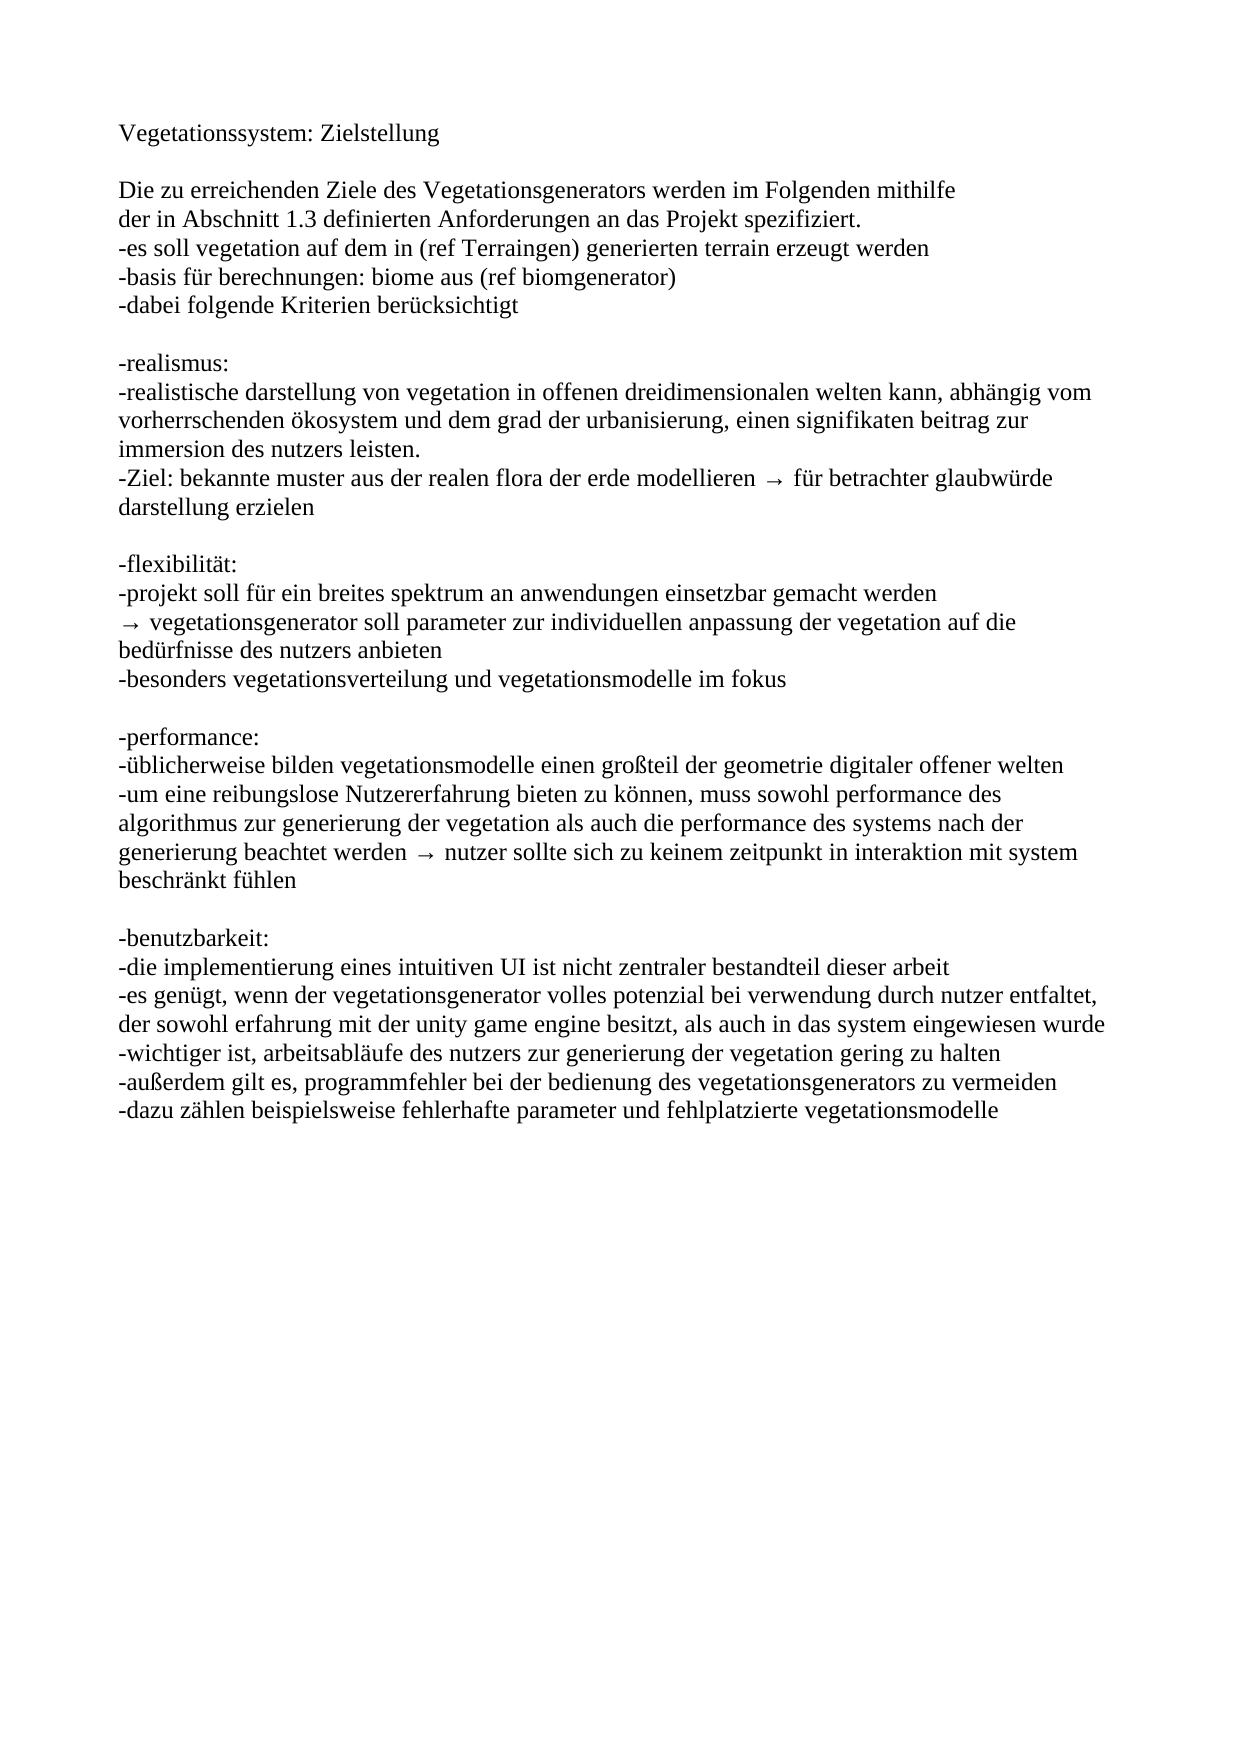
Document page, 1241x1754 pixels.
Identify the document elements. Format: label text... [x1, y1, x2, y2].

text -dabei folgende Kriterien berücksichtigt [118, 291, 1122, 319]
text Vegetationssystem: Zielstellung [118, 118, 1122, 147]
text -performance: [118, 722, 1122, 751]
text -üblicherweise bilden vegetationsmodelle einen großteil der geometrie digitaler offener welten [118, 751, 1122, 779]
text -realismus: [118, 348, 1122, 377]
text → vegetationsgenerator soll parameter zur individuellen anpassung der vegetation auf die bedürfnisse des nutzers anbieten [118, 607, 1122, 664]
text der in Abschnitt 1.3 definierten Anforderungen an das Projekt spezifiziert. [118, 204, 1122, 233]
text Die zu erreichenden Ziele des Vegetationsgenerators werden im Folgenden mithilfe [118, 176, 1122, 204]
text -es genügt, wenn der vegetationsgenerator volles potenzial bei verwendung durch nutzer entfaltet, der sowohl erfahrung mit der unity game engine besitzt, als auch in das system eingewiesen wurde [118, 981, 1122, 1038]
text -es soll vegetation auf dem in (ref Terraingen) generierten terrain erzeugt werden [118, 233, 1122, 262]
text -basis für berechnungen: biome aus (ref biomgenerator) [118, 262, 1122, 291]
text -projekt soll für ein breites spektrum an anwendungen einsetzbar gemacht werden [118, 578, 1122, 607]
text -außerdem gilt es, programmfehler bei der bedienung des vegetationsgenerators zu vermeiden [118, 1067, 1122, 1096]
text -realistische darstellung von vegetation in offenen dreidimensionalen welten kann, abhängig vom vorherrschenden ökosystem und dem grad der urbanisierung, einen signifikaten beitrag zur immersion des nutzers leisten. [118, 377, 1122, 463]
text -die implementierung eines intuitiven UI ist nicht zentraler bestandteil dieser arbeit [118, 952, 1122, 981]
text -benutzbarkeit: [118, 923, 1122, 952]
text -dazu zählen beispielsweise fehlerhafte parameter und fehlplatzierte vegetationsmodelle [118, 1096, 1122, 1124]
text -wichtiger ist, arbeitsabläufe des nutzers zur generierung der vegetation gering zu halten [118, 1038, 1122, 1067]
text -flexibilität: [118, 549, 1122, 578]
text -besonders vegetationsverteilung und vegetationsmodelle im fokus [118, 664, 1122, 693]
text -Ziel: bekannte muster aus der realen flora der erde modellieren → für betrachter glaubwürde darstellung erzielen [118, 463, 1122, 521]
text -um eine reibungslose Nutzererfahrung bieten zu können, muss sowohl performance des algorithmus zur generierung der vegetation als auch die performance des systems nach der generierung beachtet werden → nutzer sollte sich zu keinem zeitpunkt in interaktion mit system beschränkt fühlen [118, 779, 1122, 894]
